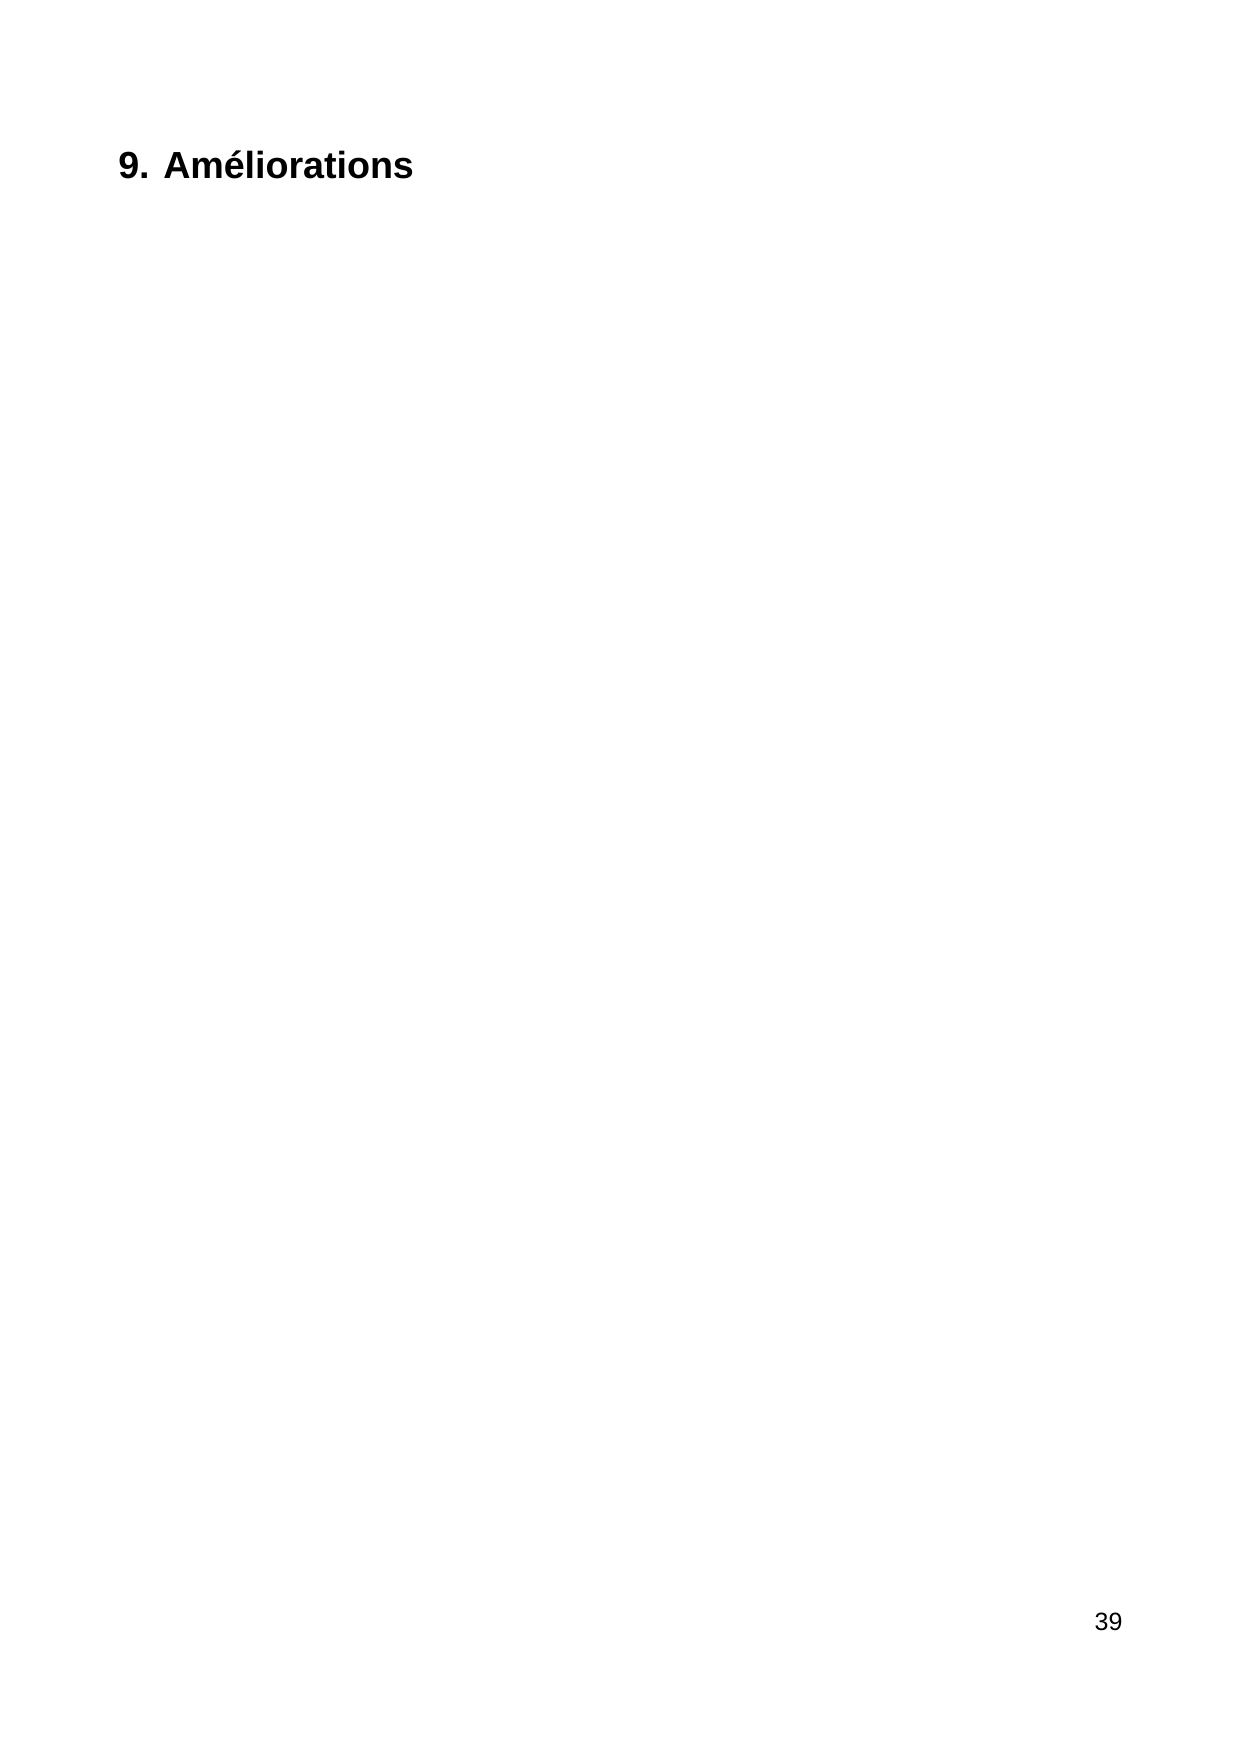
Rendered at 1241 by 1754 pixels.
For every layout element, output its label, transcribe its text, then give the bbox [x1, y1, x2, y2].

subtitle Améliorations [118, 143, 1122, 186]
